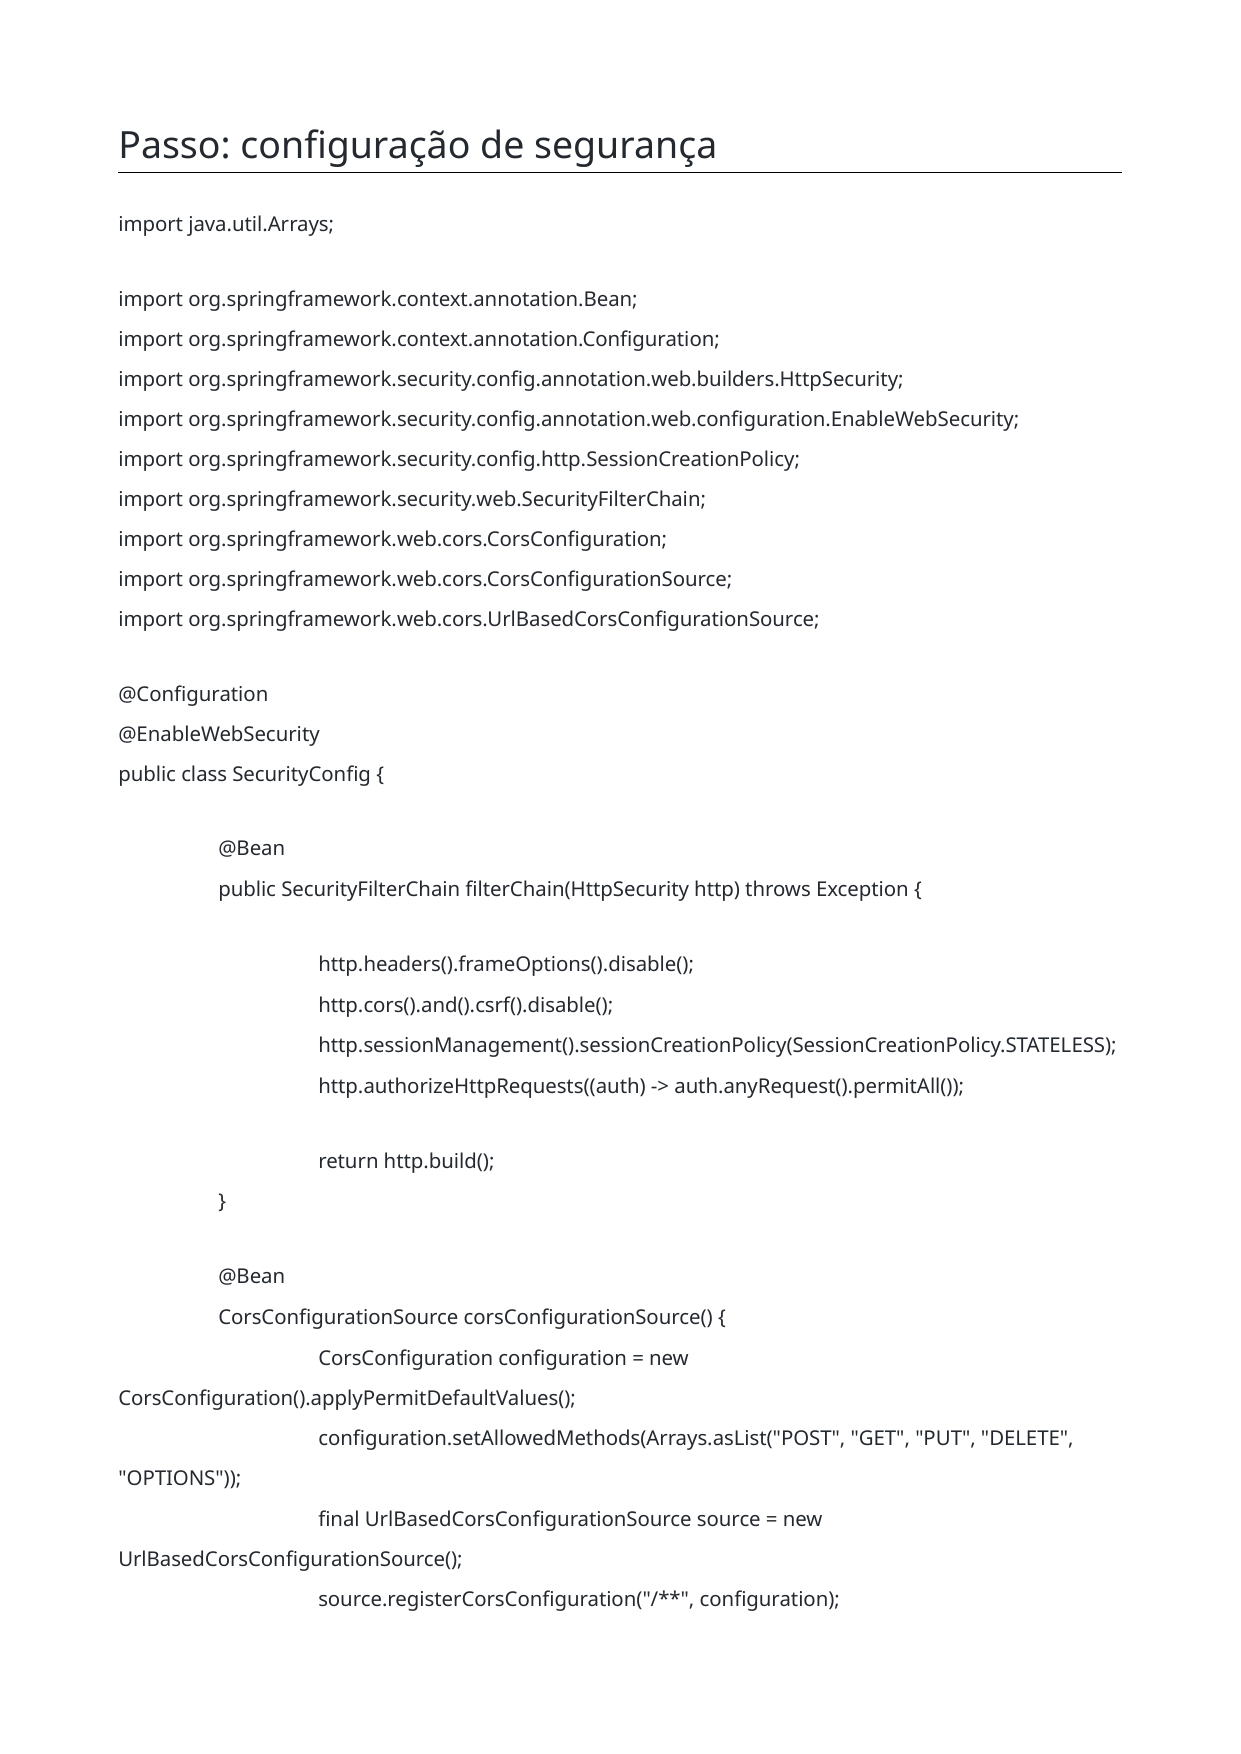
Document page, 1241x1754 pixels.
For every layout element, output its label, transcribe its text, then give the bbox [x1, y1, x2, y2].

text CorsConfiguration configuration = new CorsConfiguration().applyPermitDefaultValues(); [118, 1343, 1122, 1411]
text import org.springframework.web.cors.CorsConfiguration; [118, 525, 1122, 553]
text @Bean [118, 834, 1122, 862]
text http.headers().frameOptions().disable(); [118, 949, 1122, 978]
text @Configuration [118, 679, 1122, 707]
text final UrlBasedCorsConfigurationSource source = new UrlBasedCorsConfigurationSource(); [118, 1504, 1122, 1572]
text import org.springframework.web.cors.CorsConfigurationSource; [118, 565, 1122, 593]
text import org.springframework.web.cors.UrlBasedCorsConfigurationSource; [118, 605, 1122, 633]
text import org.springframework.context.annotation.Bean; [118, 284, 1122, 312]
text import org.springframework.security.web.SecurityFilterChain; [118, 485, 1122, 512]
text import org.springframework.security.config.annotation.web.builders.HttpSecurity; [118, 364, 1122, 392]
text public SecurityFilterChain filterChain(HttpSecurity http) throws Exception { [118, 875, 1122, 903]
text } [118, 1187, 1122, 1215]
text configuration.setAllowedMethods(Arrays.asList("POST", "GET", "PUT", "DELETE", "OPTIONS")); [118, 1424, 1122, 1492]
text import org.springframework.security.config.http.SessionCreationPolicy; [118, 445, 1122, 472]
text http.authorizeHttpRequests((auth) -> auth.anyRequest().permitAll()); [118, 1071, 1122, 1099]
text source.registerCorsConfiguration("/**", configuration); [118, 1585, 1122, 1613]
text CorsConfigurationSource corsConfigurationSource() { [118, 1302, 1122, 1331]
text @EnableWebSecurity [118, 719, 1122, 747]
text return http.build(); [118, 1146, 1122, 1174]
subtitle Passo: configuração de segurança [118, 118, 1122, 172]
text http.sessionManagement().sessionCreationPolicy(SessionCreationPolicy.STATELESS); [118, 1031, 1122, 1059]
text @Bean [118, 1262, 1122, 1290]
text public class SecurityConfig { [118, 760, 1122, 787]
text import org.springframework.context.annotation.Configuration; [118, 324, 1122, 352]
text import org.springframework.security.config.annotation.web.configuration.EnableWebSecurity; [118, 404, 1122, 432]
text import java.util.Arrays; [118, 210, 1122, 238]
text http.cors().and().csrf().disable(); [118, 990, 1122, 1018]
